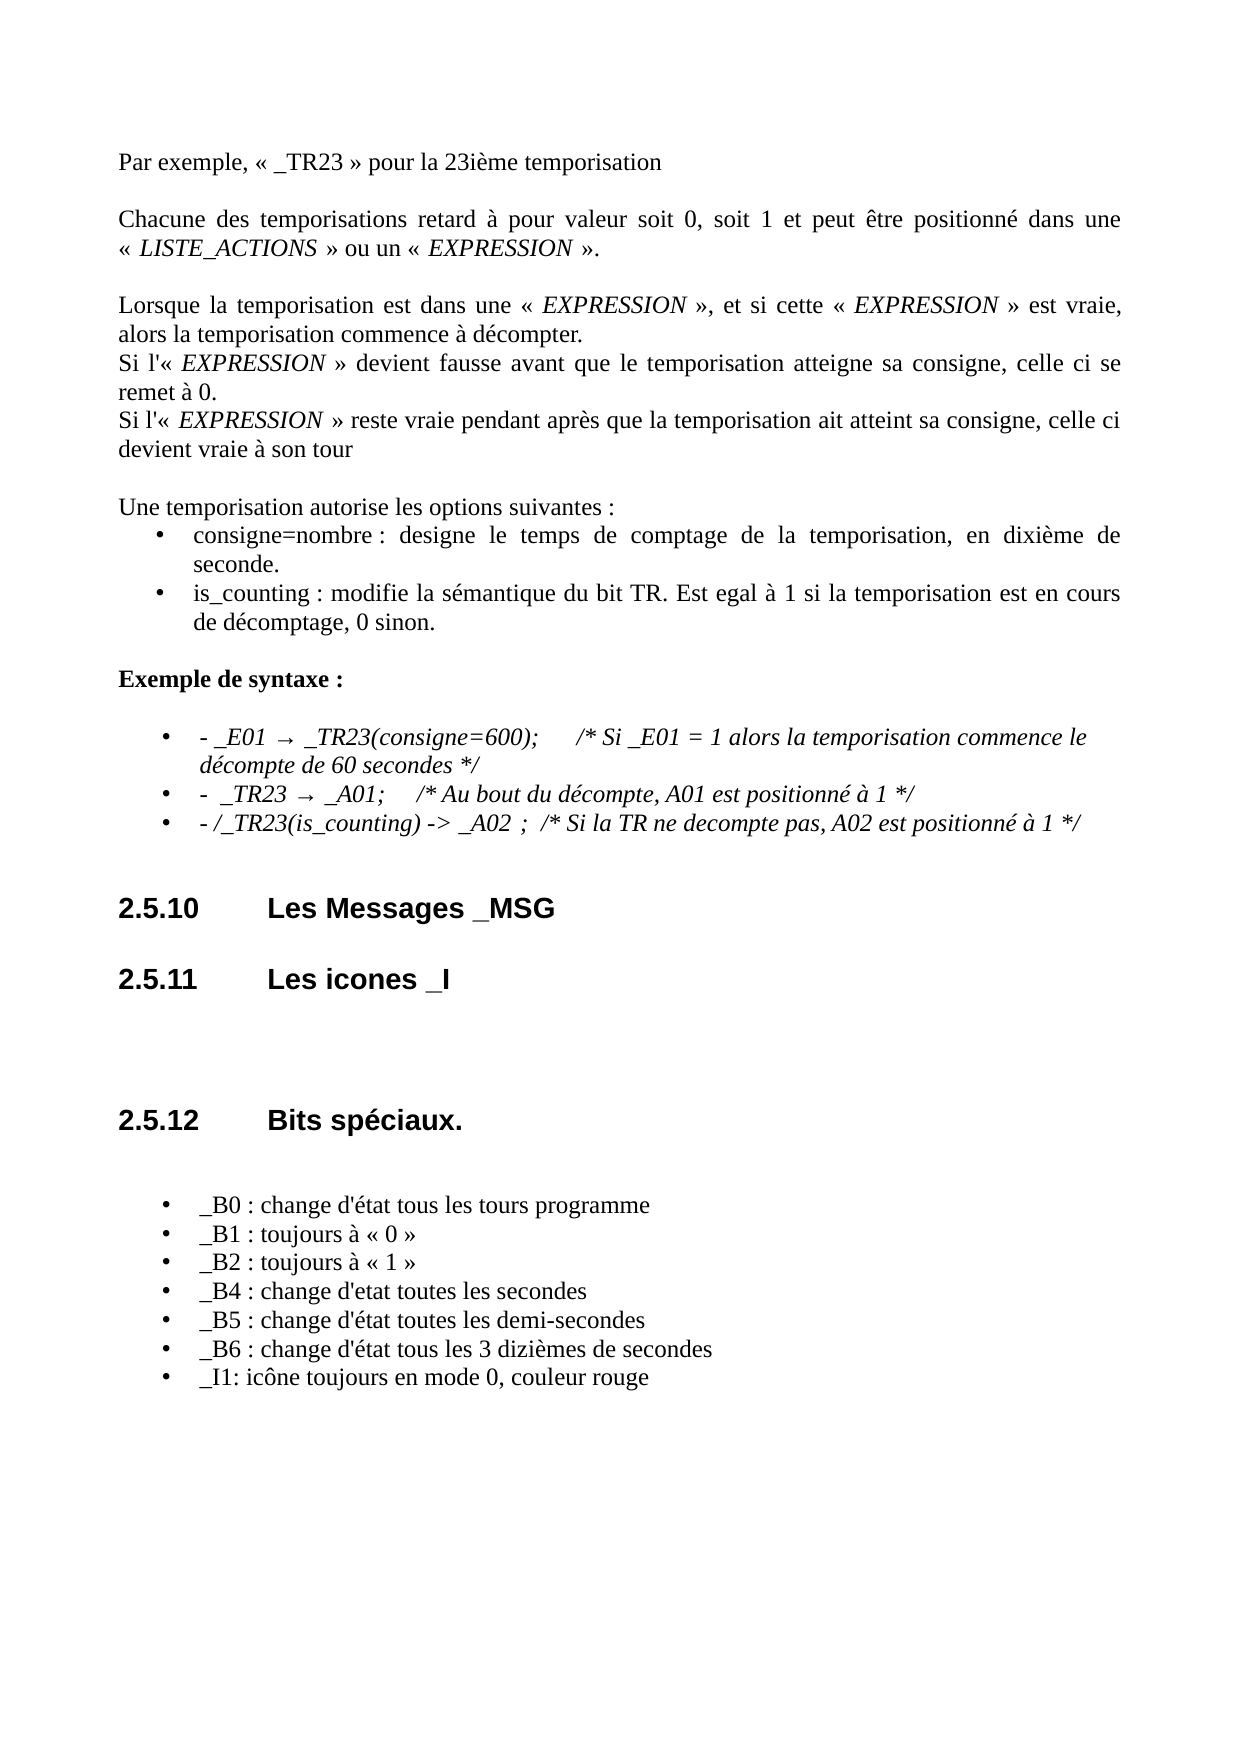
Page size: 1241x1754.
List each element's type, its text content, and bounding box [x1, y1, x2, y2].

text Par exemple, « _TR23 » pour la 23ième temporisation [118, 147, 1122, 176]
list _B2 : toujours à « 1 » [162, 1247, 1122, 1276]
list is_counting : modifie la sémantique du bit TR. Est egal à 1 si la temporisation est en cours de décomptage, 0 sinon. [156, 578, 1122, 636]
list _I1: icône toujours en mode 0, couleur rouge [162, 1362, 1122, 1391]
list _B5 : change d'état toutes les demi-secondes [162, 1305, 1122, 1334]
list _B0 : change d'état tous les tours programme [162, 1190, 1122, 1219]
text Lorsque la temporisation est dans une « EXPRESSION », et si cette « EXPRESSION » est vraie, alors la temporisation commence à décompter. [118, 291, 1122, 348]
list - _E01 → _TR23(consigne=600); /* Si _E01 = 1 alors la temporisation commence le décompte de 60 secondes */ [162, 722, 1122, 779]
list _B1 : toujours à « 0 » [162, 1219, 1122, 1247]
list - _TR23 → _A01; /* Au bout du décompte, A01 est positionné à 1 */ [162, 779, 1122, 808]
list consigne=nombre : designe le temps de comptage de la temporisation, en dixième de seconde. [156, 521, 1122, 578]
subtitle Bits spéciaux. [118, 1103, 1122, 1136]
subtitle Les icones _I [118, 962, 1122, 995]
list _B6 : change d'état tous les 3 dizièmes de secondes [162, 1334, 1122, 1362]
text Exemple de syntaxe : [118, 664, 1122, 693]
text Chacune des temporisations retard à pour valeur soit 0, soit 1 et peut être positionné dans une « LISTE_ACTIONS » ou un « EXPRESSION ». [118, 204, 1122, 262]
subtitle Les Messages _MSG [118, 891, 1122, 924]
list _B4 : change d'etat toutes les secondes [162, 1276, 1122, 1305]
list - /_TR23(is_counting) -> _A02 ; /* Si la TR ne decompte pas, A02 est positionné à 1 */ [162, 808, 1122, 837]
text Si l'« EXPRESSION » reste vraie pendant après que la temporisation ait atteint sa consigne, celle ci devient vraie à son tour [118, 406, 1122, 463]
text Si l'« EXPRESSION » devient fausse avant que le temporisation atteigne sa consigne, celle ci se remet à 0. [118, 348, 1122, 406]
text Une temporisation autorise les options suivantes : [118, 492, 1122, 521]
